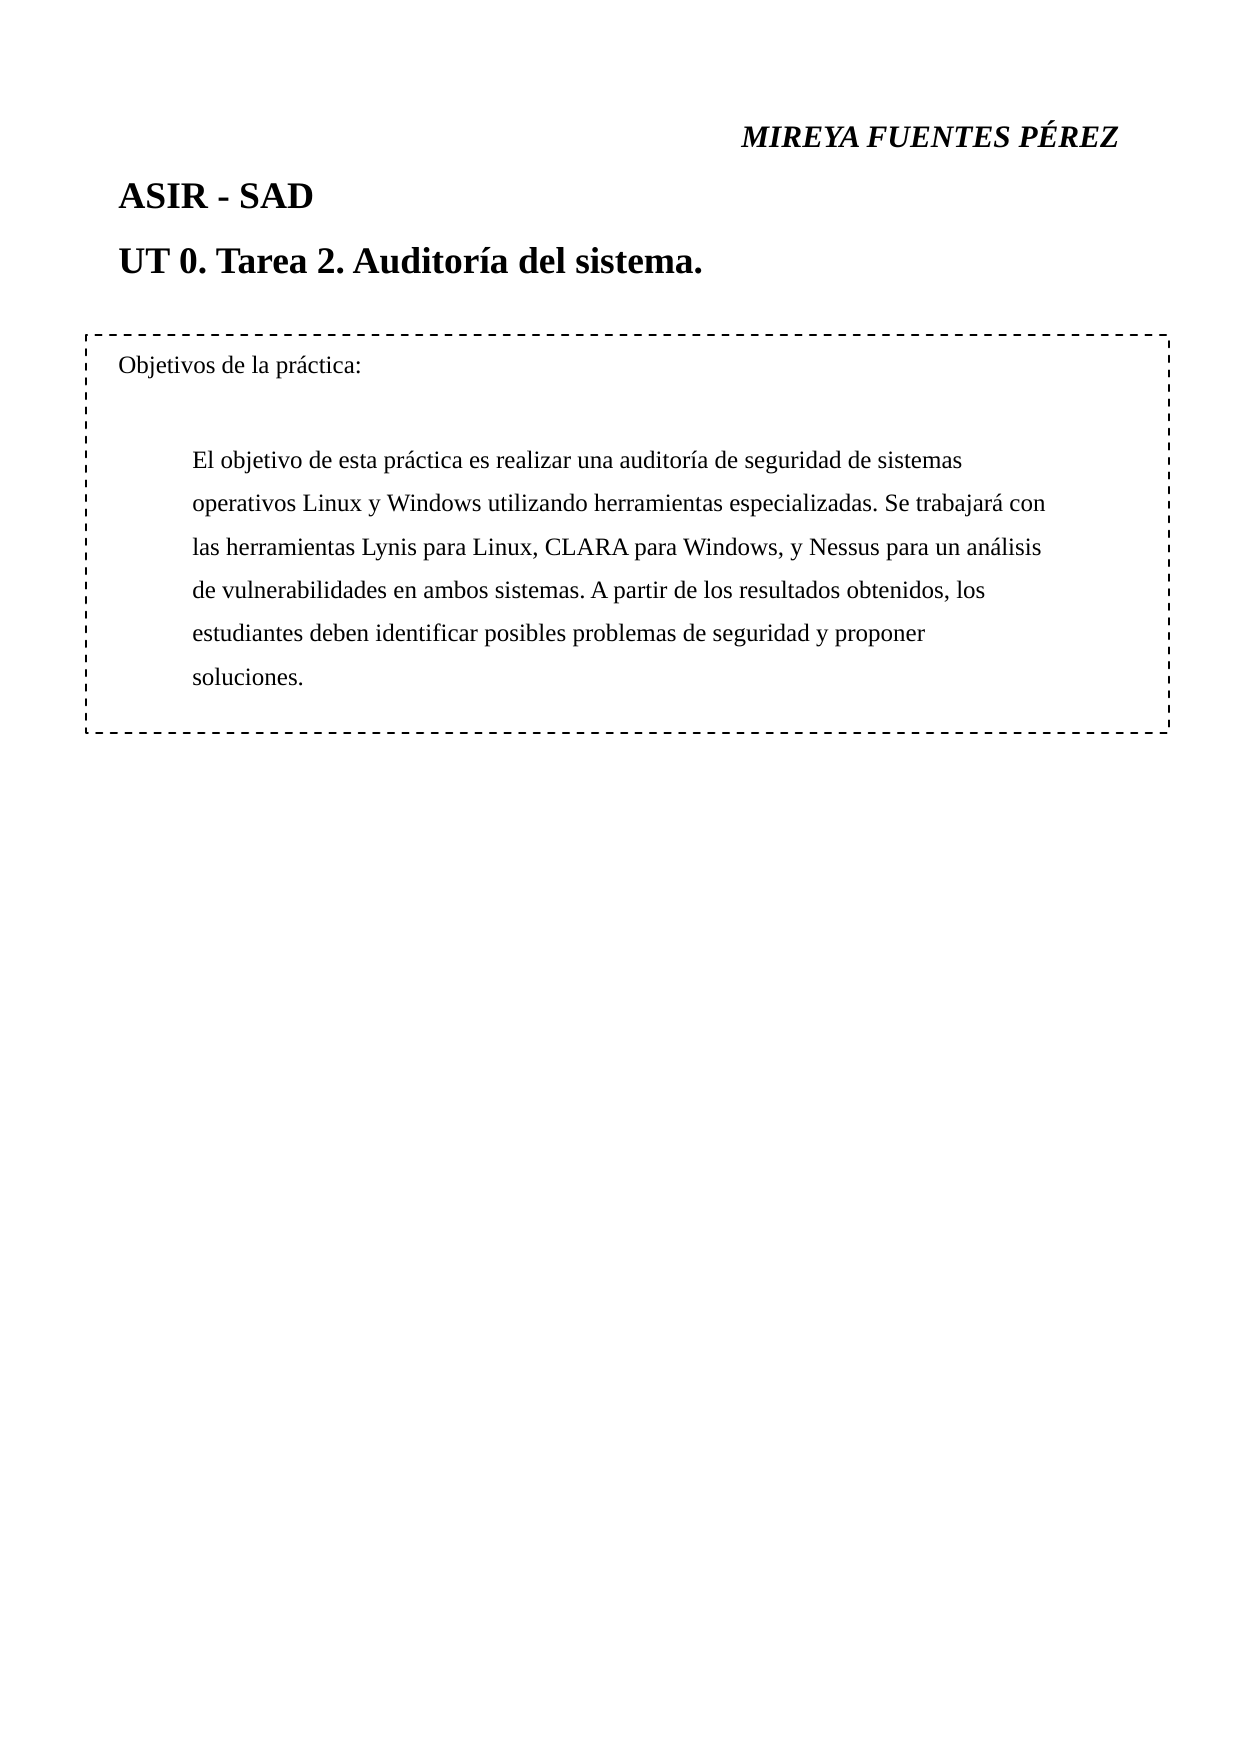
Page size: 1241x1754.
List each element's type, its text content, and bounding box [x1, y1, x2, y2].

text UT 0. Tarea 2. Auditoría del sistema. [118, 238, 1122, 281]
text ASIR - SAD [118, 174, 1122, 217]
list El objetivo de esta práctica es realizar una auditoría de seguridad de sistemas [162, 445, 1122, 474]
list de vulnerabilidades en ambos sistemas. A partir de los resultados obtenidos, los [162, 575, 1122, 604]
text MIREYA FUENTES PÉREZ [118, 118, 1122, 154]
list operativos Linux y Windows utilizando herramientas especializadas. Se trabajará con [162, 488, 1122, 517]
list soluciones. [162, 662, 1122, 691]
list las herramientas Lynis para Linux, CLARA para Windows, y Nessus para un análisis [162, 532, 1122, 561]
text Objetivos de la práctica: [118, 350, 1122, 379]
list estudiantes deben identificar posibles problemas de seguridad y proponer [162, 618, 1122, 647]
